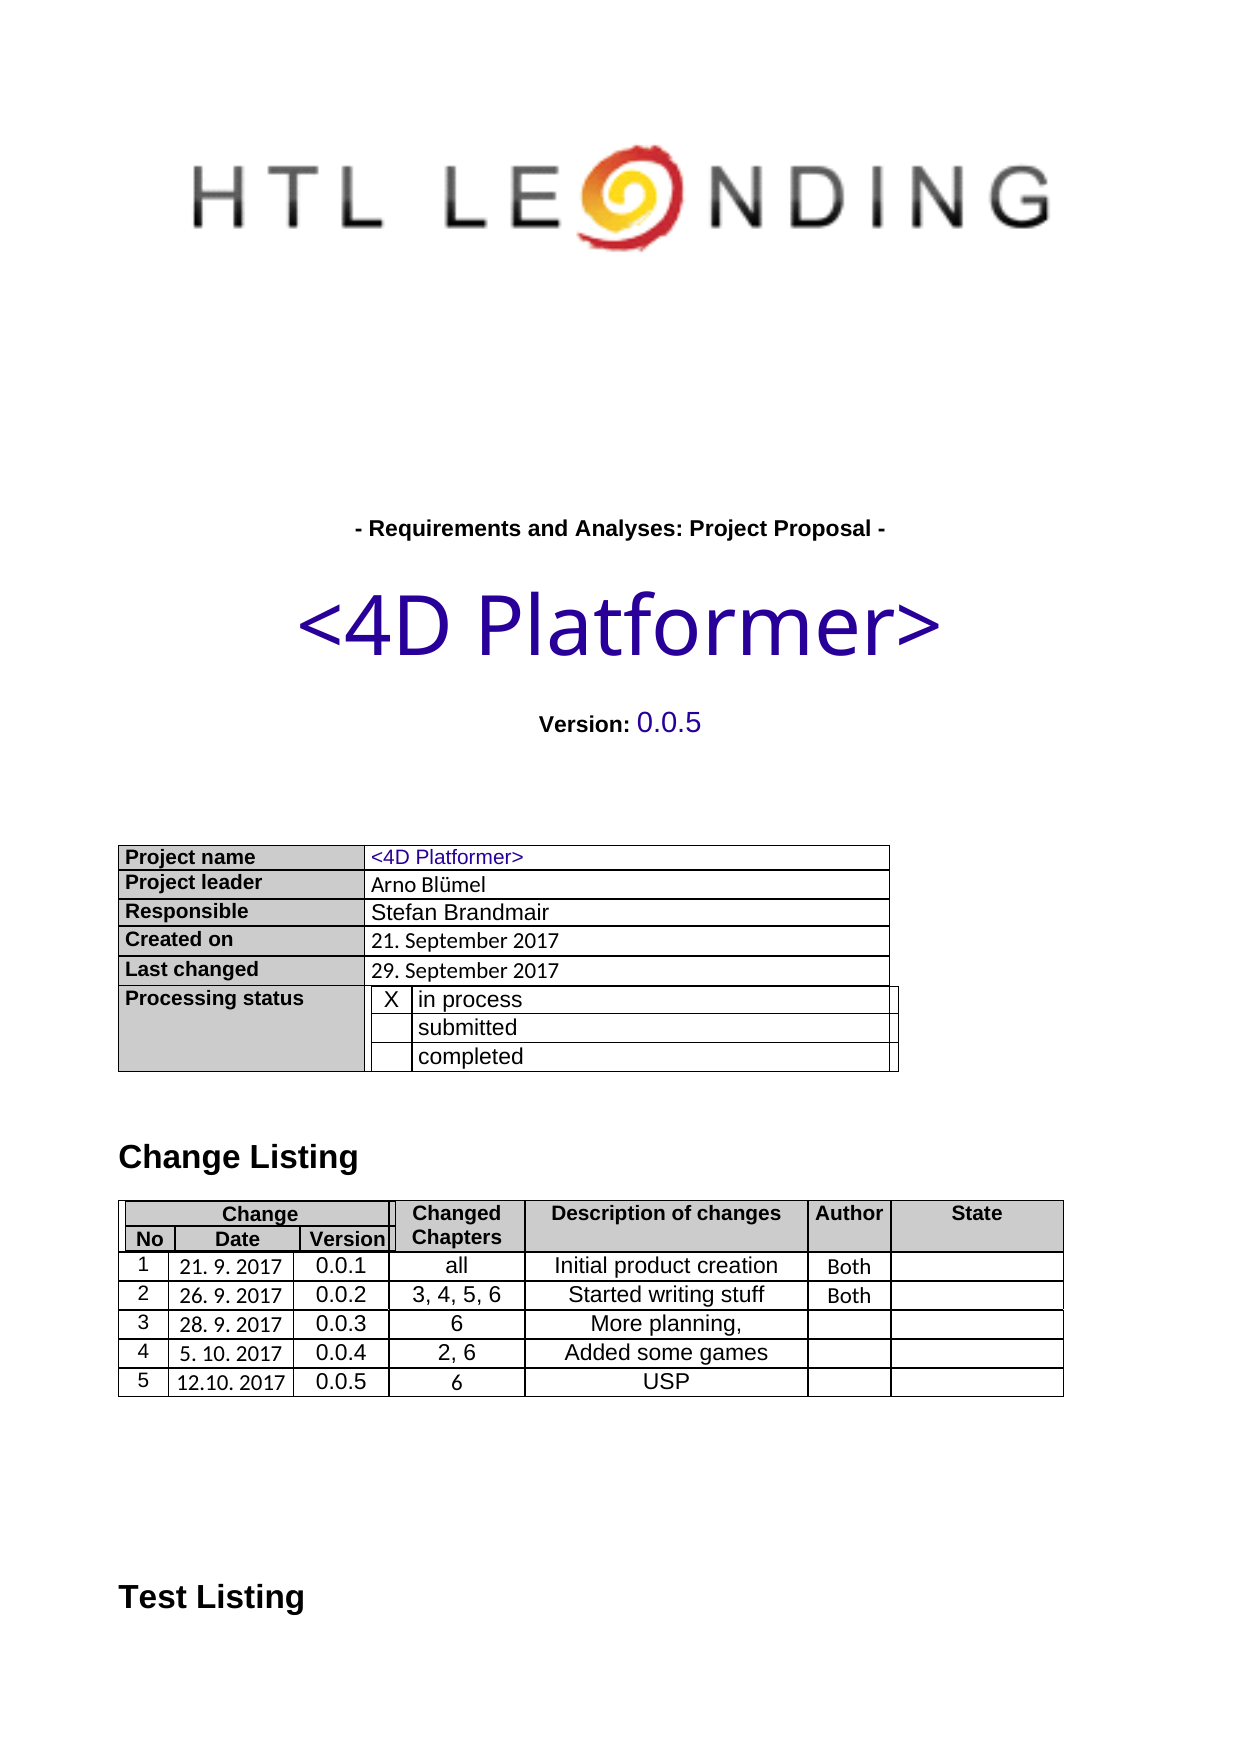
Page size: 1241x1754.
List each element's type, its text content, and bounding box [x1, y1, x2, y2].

table_cell 0.0.1 [294, 1253, 388, 1280]
table_header in process [413, 987, 889, 1013]
table_cell all [390, 1253, 524, 1280]
table_cell 12.10. 2017 [169, 1369, 293, 1396]
table_cell Initial product creation [526, 1253, 807, 1280]
table_cell 4 [119, 1340, 168, 1367]
table_header State [892, 1201, 1063, 1251]
table_cell Added some games [526, 1340, 807, 1367]
table_cell 0.0.5 [294, 1369, 388, 1396]
table_cell 3, 4, 5, 6 [390, 1282, 524, 1309]
table_cell Project leader [119, 871, 364, 898]
table_cell [892, 1282, 1063, 1309]
table_cell 29. September 2017 [365, 957, 889, 985]
table_cell [809, 1311, 890, 1338]
table_cell More planning, [526, 1311, 807, 1338]
text - Requirements and Analyses: Project Proposal - [118, 515, 1122, 541]
table_cell 2 [119, 1282, 168, 1309]
text Test Listing [118, 1577, 1122, 1615]
table_cell 5. 10. 2017 [169, 1340, 293, 1367]
table_cell 2, 6 [390, 1340, 524, 1367]
table_header Description of changes [526, 1201, 807, 1251]
table_cell Processing status [119, 986, 364, 1071]
table_cell [365, 986, 371, 1071]
table_cell [892, 1253, 1063, 1280]
table_cell 26. 9. 2017 [169, 1282, 293, 1309]
table_header <4D Platformer> [365, 846, 889, 869]
table_cell Version [301, 1227, 388, 1250]
table_cell 0.0.2 [294, 1282, 388, 1309]
table_cell submitted [413, 1014, 889, 1042]
table_header X [372, 987, 411, 1013]
table_cell 28. 9. 2017 [169, 1311, 293, 1338]
table_cell 6 [390, 1369, 524, 1396]
table_cell [809, 1369, 890, 1396]
table_cell [892, 1369, 1063, 1396]
table_header Change [126, 1202, 388, 1225]
table_cell No [126, 1227, 174, 1250]
table_cell 21. September 2017 [365, 927, 889, 955]
table_header Author [809, 1201, 890, 1251]
table_cell Started writing stuff [526, 1282, 807, 1309]
table_cell 3 [119, 1311, 168, 1338]
table_cell USP [526, 1369, 807, 1396]
table_header Project name [119, 846, 364, 869]
table_cell Created on [119, 927, 364, 955]
table_cell 0.0.3 [294, 1311, 388, 1338]
table_cell 6 [390, 1311, 524, 1338]
table_cell [892, 1340, 1063, 1367]
table_cell Arno Blümel [365, 871, 889, 898]
table_cell Both [809, 1282, 890, 1309]
table_cell 21. 9. 2017 [169, 1253, 293, 1280]
table_cell [892, 1311, 1063, 1338]
table_cell Both [809, 1253, 890, 1280]
table_cell [372, 1043, 411, 1071]
table_cell 0.0.4 [294, 1340, 388, 1367]
text <4D Platformer> [118, 566, 1122, 680]
table_cell Stefan Brandmair [365, 900, 889, 925]
table_cell Responsible [119, 900, 364, 925]
table_cell 5 [119, 1369, 168, 1396]
table_cell Date [176, 1227, 299, 1250]
table_header [119, 1201, 125, 1251]
table_header Changed Chapters [396, 1201, 524, 1251]
text Change Listing [118, 1137, 1122, 1176]
table_cell [809, 1340, 890, 1367]
text Version: 0.0.5 [118, 705, 1122, 738]
table_cell [372, 1014, 411, 1042]
table_cell Last changed [119, 957, 364, 985]
table_cell completed [413, 1043, 889, 1071]
table_cell 1 [119, 1253, 168, 1280]
